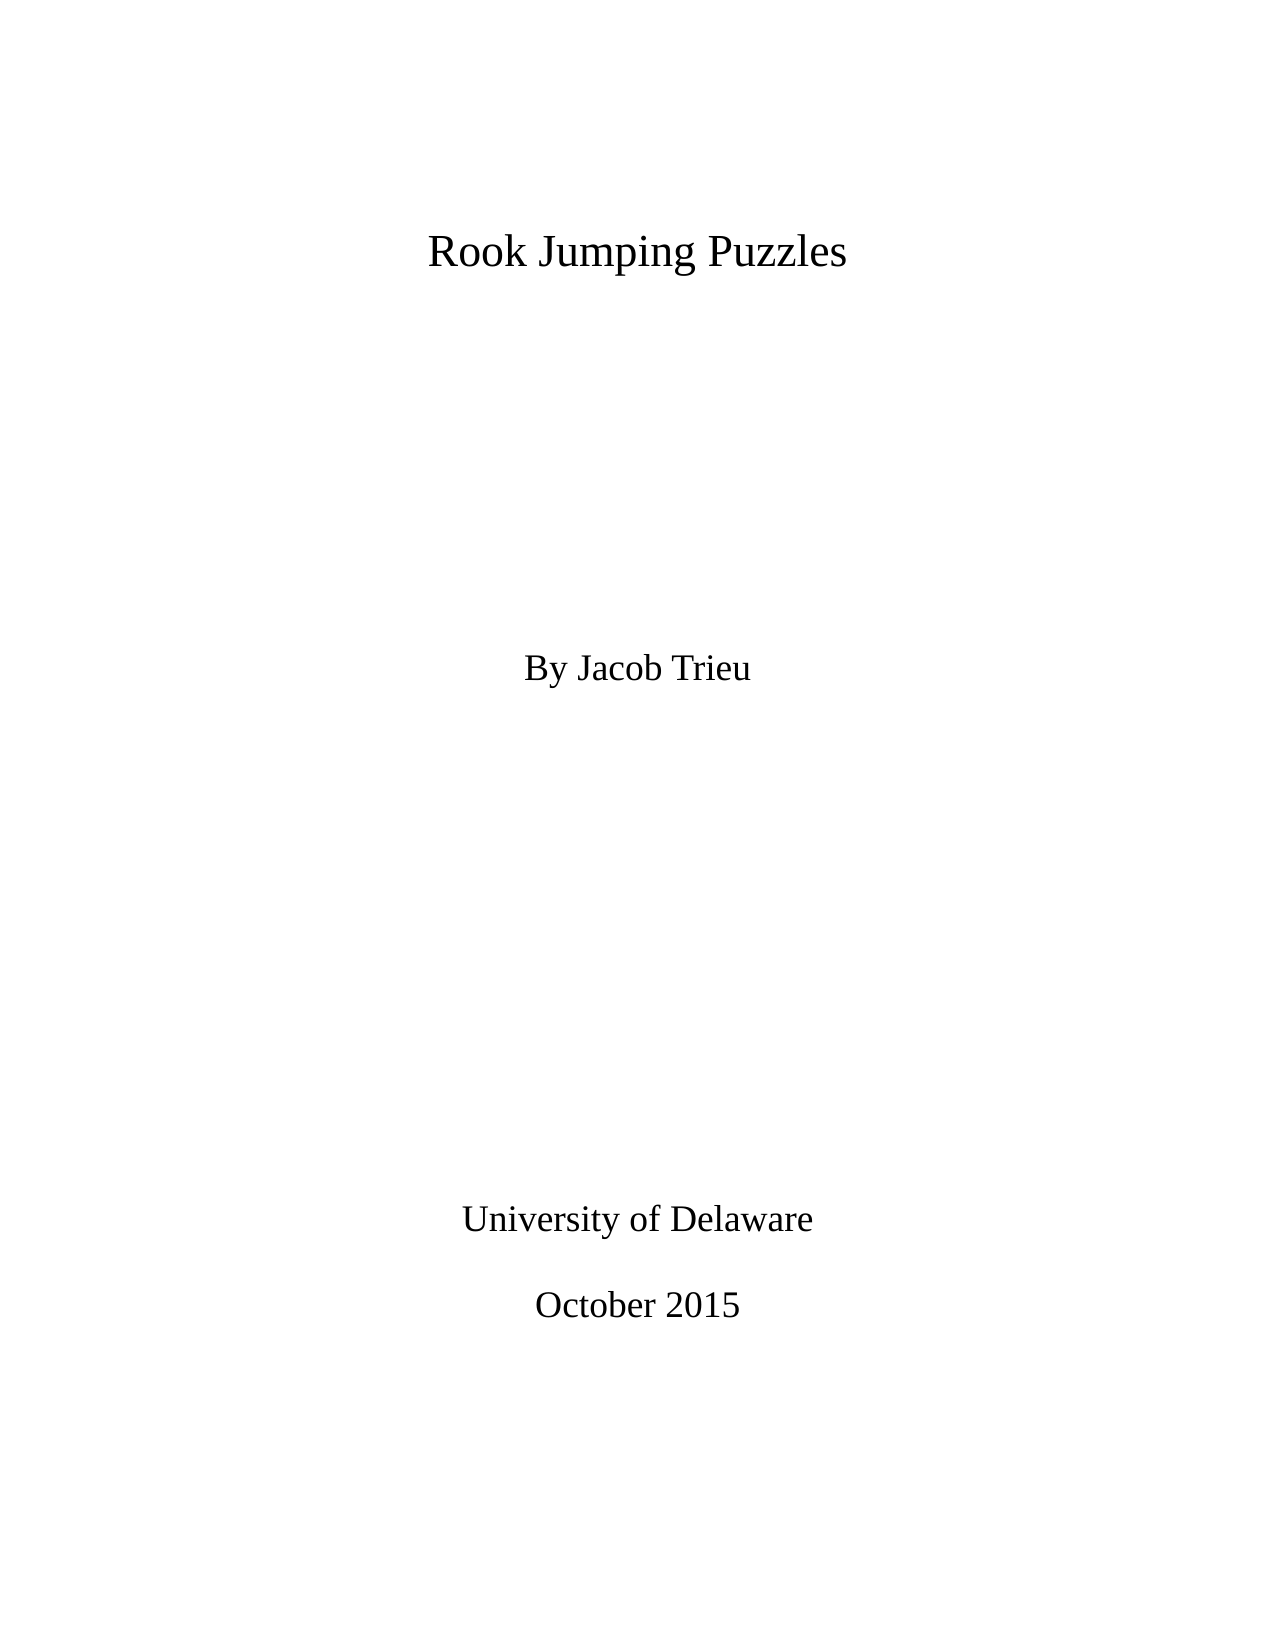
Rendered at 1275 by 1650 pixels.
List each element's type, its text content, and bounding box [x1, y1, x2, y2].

text Rook Jumping Puzzles [118, 223, 1157, 276]
text By Jacob Trieu [118, 645, 1157, 688]
text October 2015 [118, 1282, 1157, 1326]
text University of Delaware [118, 1196, 1157, 1239]
